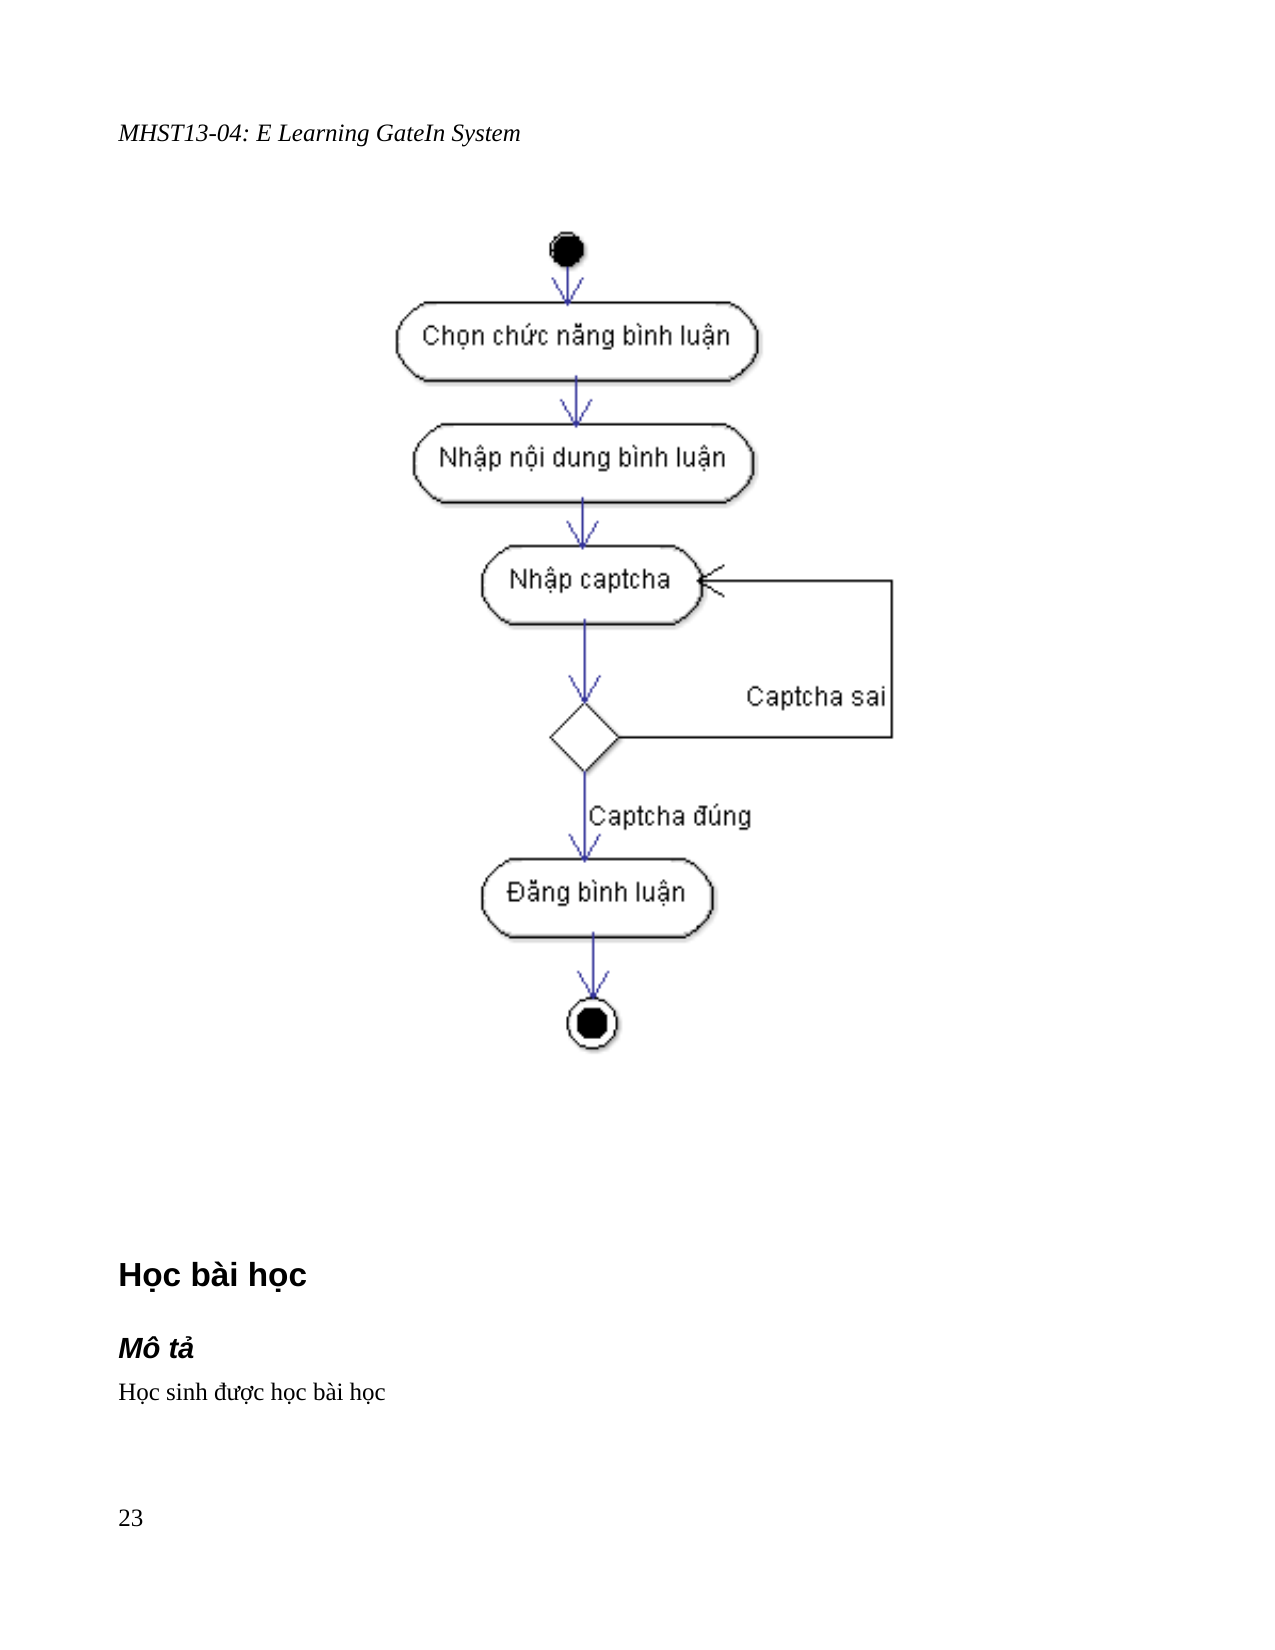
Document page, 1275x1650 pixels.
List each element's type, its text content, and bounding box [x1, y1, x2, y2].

subtitle Học bài học [118, 1255, 1157, 1293]
subtitle Mô tả [118, 1331, 1157, 1364]
picture [243, 176, 1032, 1189]
text Học sinh được học bài học [118, 1377, 1157, 1406]
